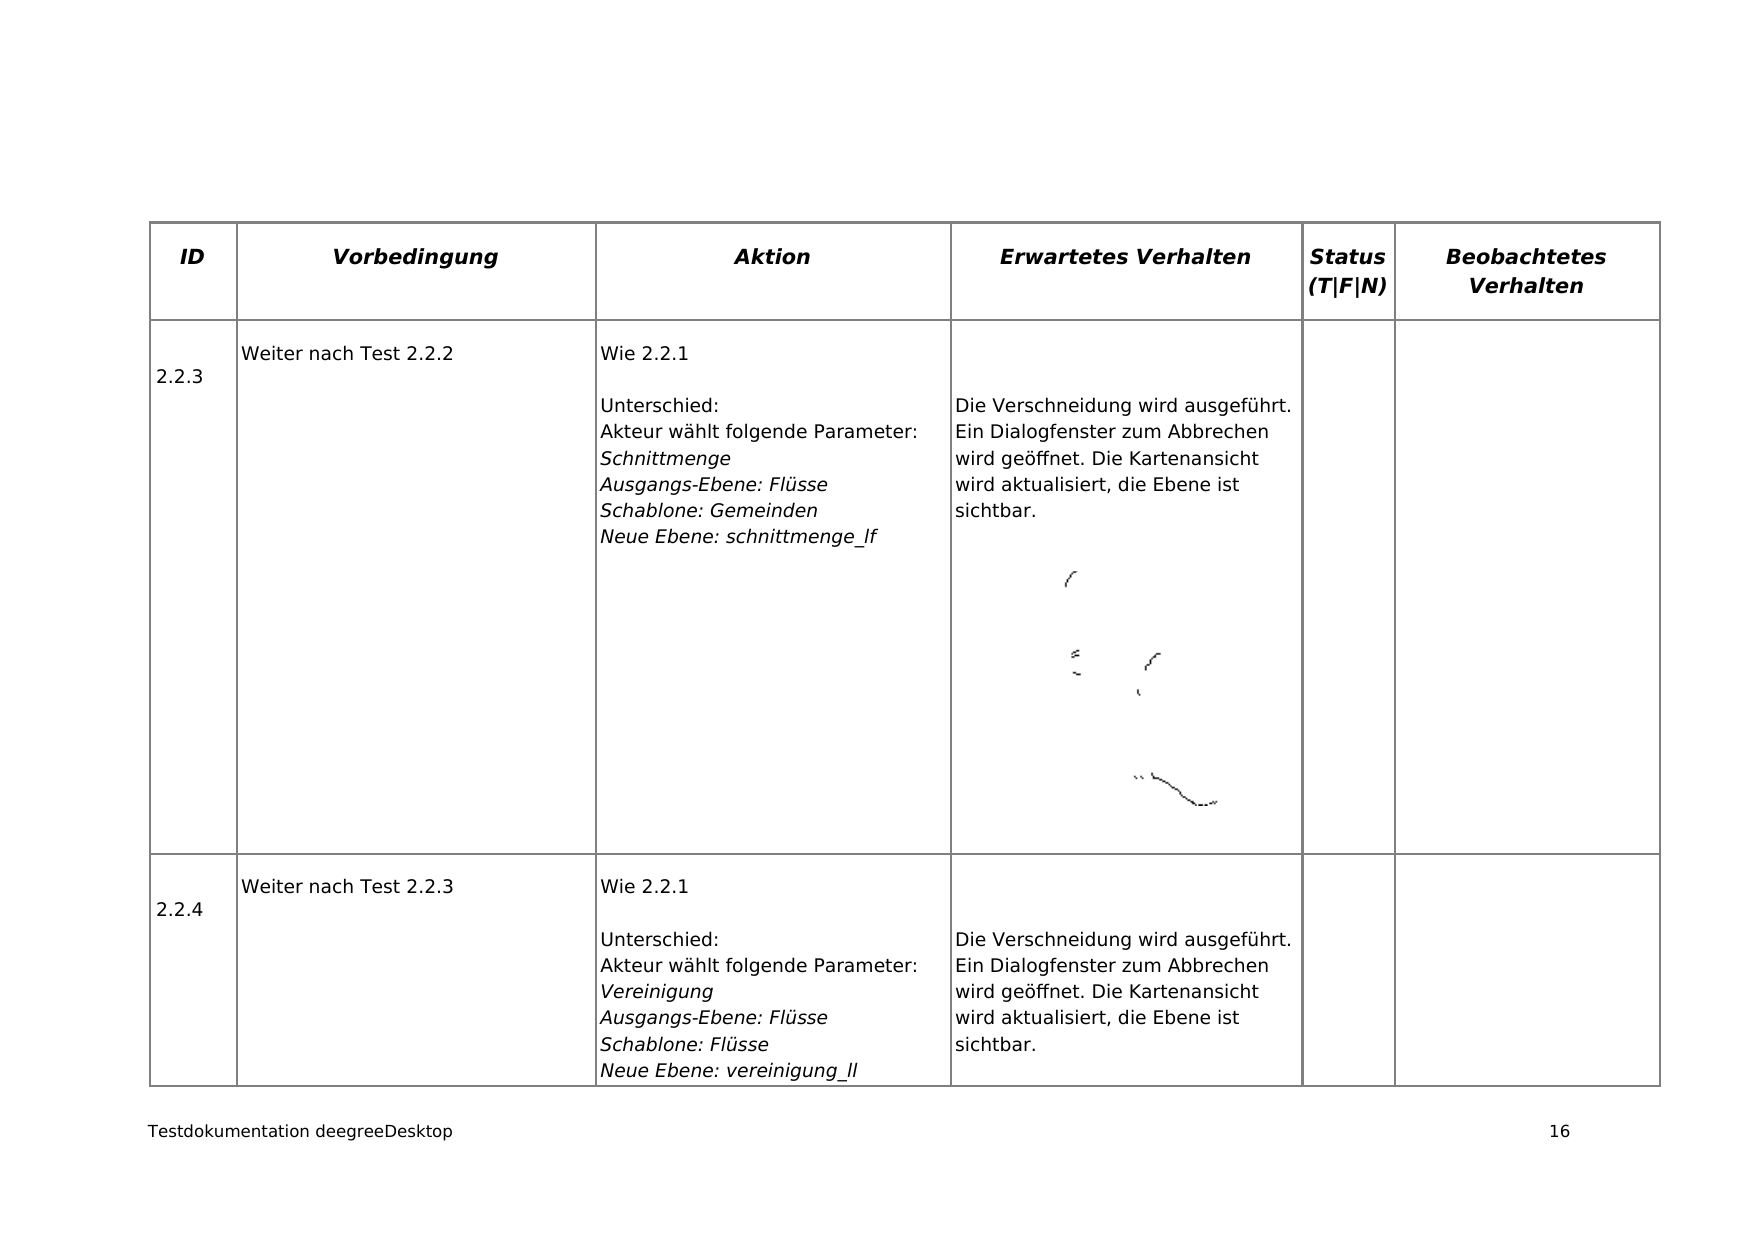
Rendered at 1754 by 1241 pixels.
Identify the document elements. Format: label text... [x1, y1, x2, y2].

table_cell [1396, 855, 1659, 1085]
table_cell Wie 2.2.1 Unterschied: Akteur wählt folgende Parameter: Schnittmenge Ausgangs-Ebene: Flüsse Schablone: Gemeinden Neue Ebene: schnittmenge_lf [597, 321, 950, 853]
table_header Vorbedingung [238, 224, 595, 319]
table_cell [1396, 321, 1659, 853]
table_cell Die Verschneidung wird ausgeführt. Ein Dialogfenster zum Abbrechen wird geöffnet. Die Kartenansicht wird aktualisiert, die Ebene ist sichtbar. [952, 855, 1301, 1085]
table_cell Weiter nach Test 2.2.2 [238, 321, 595, 853]
table_cell [1304, 321, 1394, 853]
table_header ID [151, 224, 236, 319]
picture [1009, 571, 1244, 806]
table_cell Weiter nach Test 2.2.3 [238, 855, 595, 1085]
table_header Aktion [597, 224, 950, 319]
table_header Status (T|F|N) [1304, 224, 1394, 319]
table_cell Wie 2.2.1 Unterschied: Akteur wählt folgende Parameter: Vereinigung Ausgangs-Ebene: Flüsse Schablone: Flüsse Neue Ebene: vereinigung_ll [597, 855, 950, 1085]
table_cell [151, 855, 236, 1085]
table_header Erwartetes Verhalten [952, 224, 1301, 319]
table_cell Die Verschneidung wird ausgeführt. Ein Dialogfenster zum Abbrechen wird geöffnet. Die Kartenansicht wird aktualisiert, die Ebene ist sichtbar. [952, 321, 1301, 853]
table_header Beobachtetes Verhalten [1396, 224, 1659, 319]
table_cell [1304, 855, 1394, 1085]
table_cell [151, 321, 236, 853]
